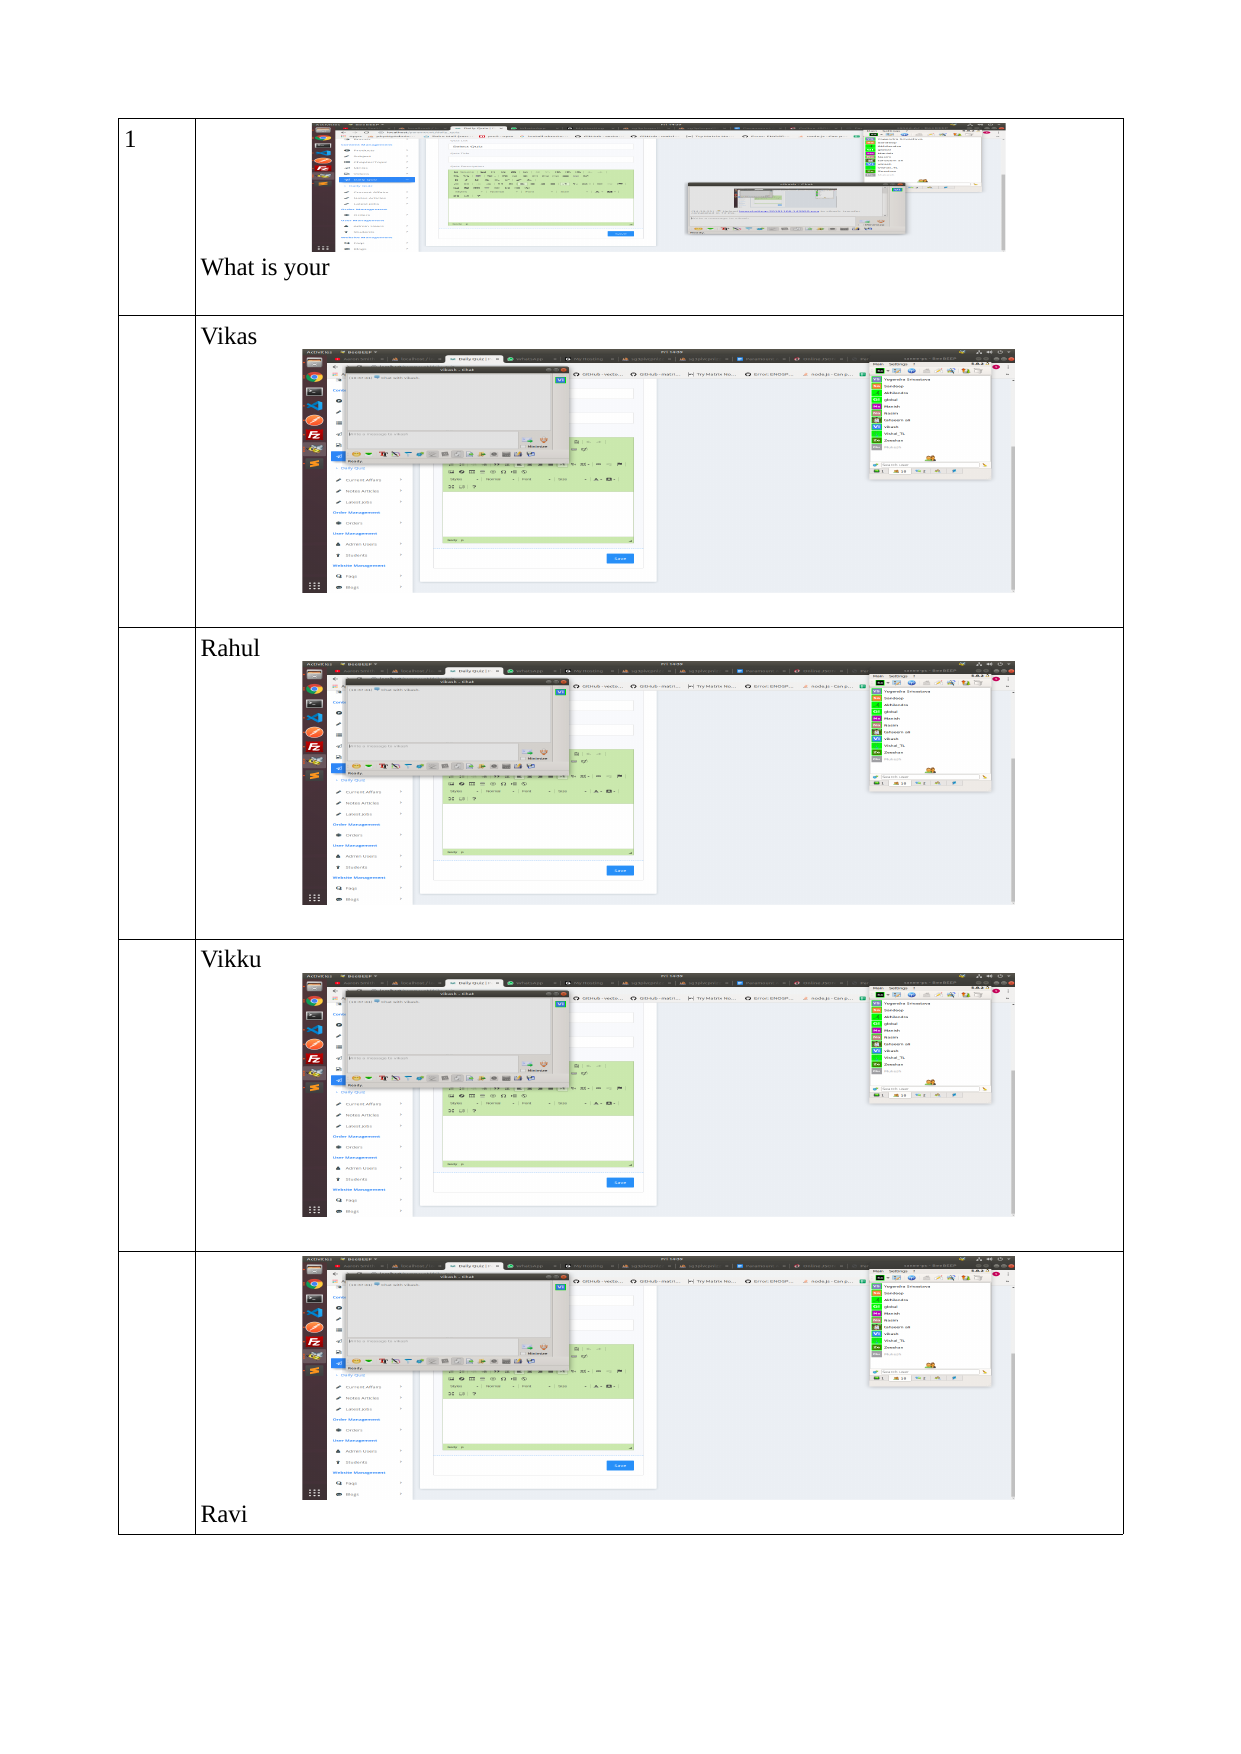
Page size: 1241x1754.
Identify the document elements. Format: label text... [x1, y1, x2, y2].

table_cell Vikku [196, 940, 1123, 1251]
table_cell [119, 940, 195, 1251]
table_cell Rahul [196, 628, 1123, 939]
picture [302, 661, 1015, 905]
table_cell Vikas [196, 316, 1123, 627]
table_header 1 [119, 119, 195, 315]
picture [302, 973, 1015, 1217]
picture [311, 123, 1006, 252]
table_cell [119, 1252, 195, 1534]
picture [302, 1256, 1015, 1500]
picture [302, 349, 1015, 593]
table_header What is your [196, 119, 1123, 315]
table_cell [119, 628, 195, 939]
table_cell [119, 316, 195, 627]
table_cell Ravi [196, 1252, 1123, 1534]
